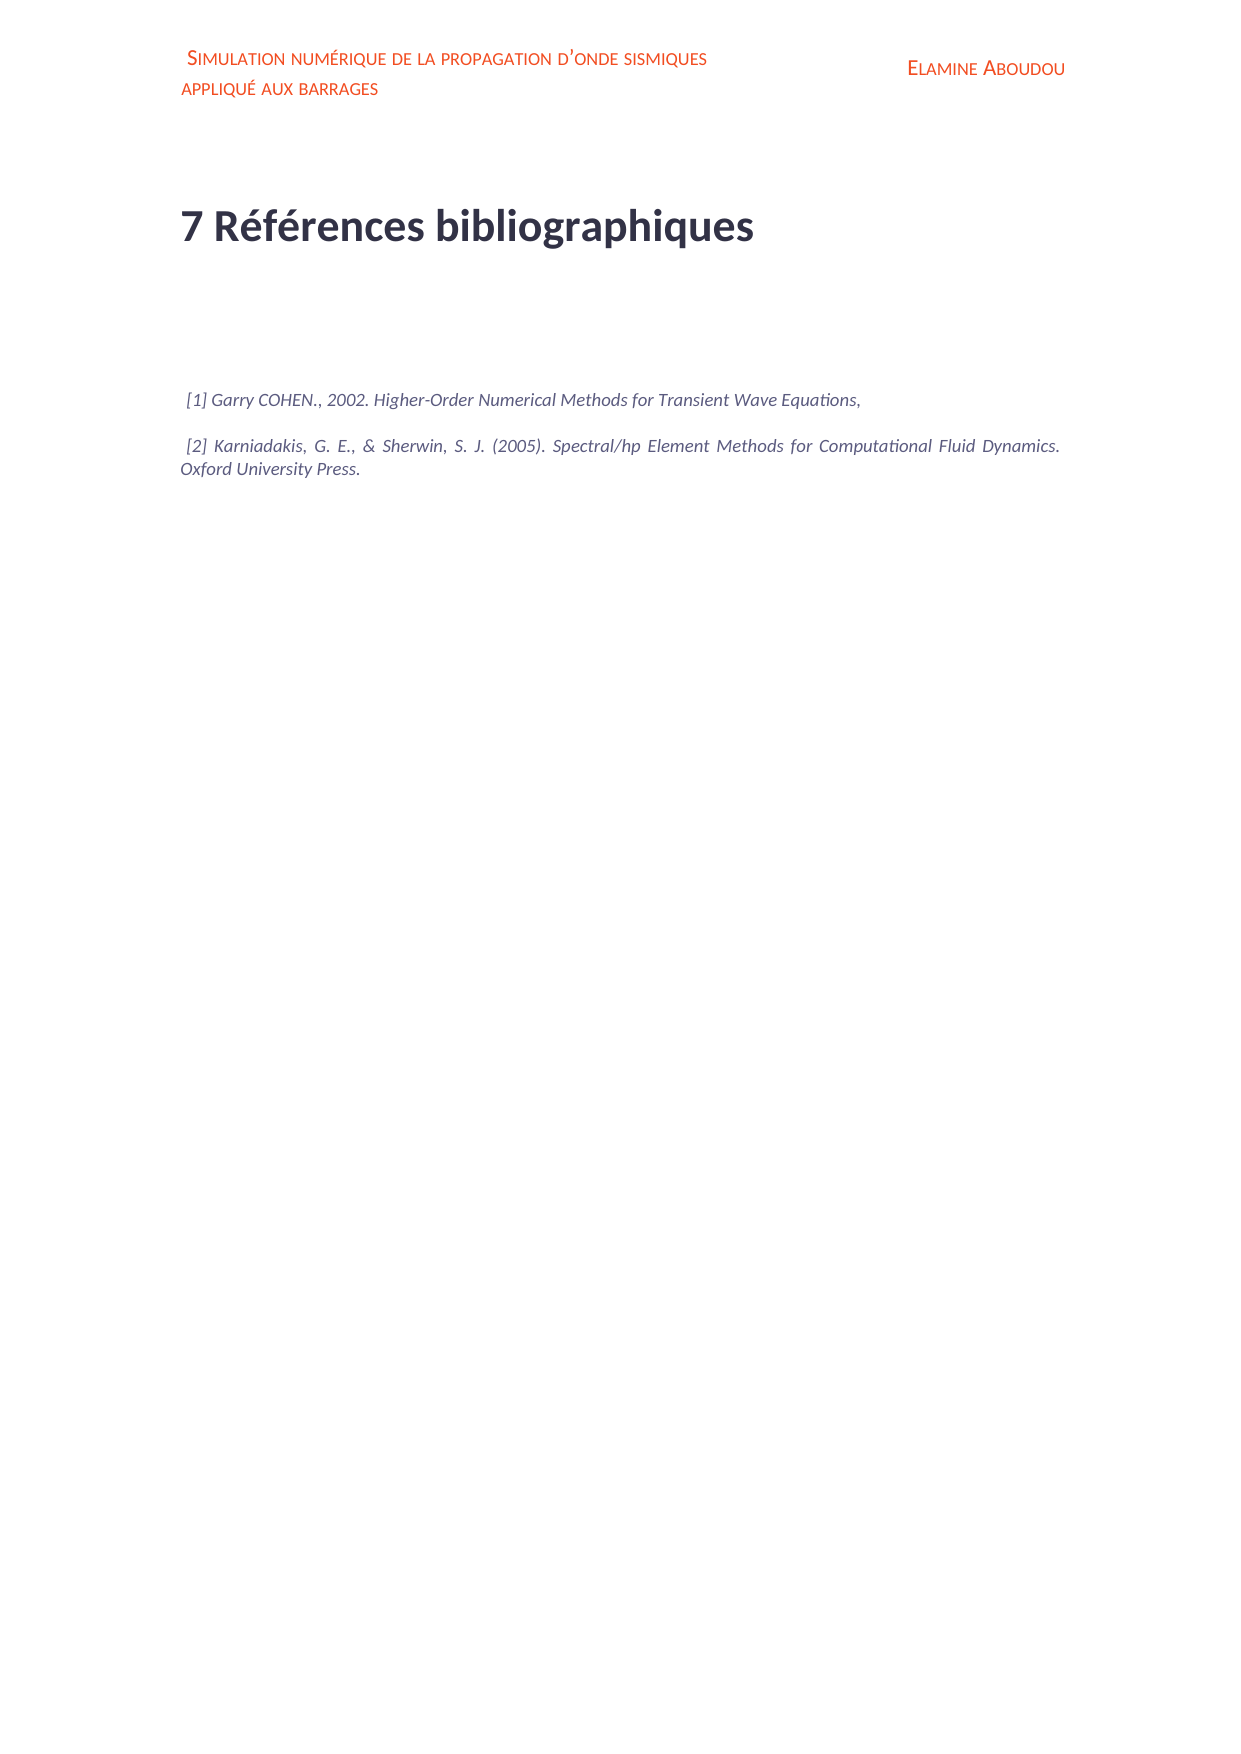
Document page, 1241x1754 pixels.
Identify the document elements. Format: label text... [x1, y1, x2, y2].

text [1] Garry COHEN., 2002. Higher-Order Numerical Methods for Transient Wave Equations, [180, 388, 1060, 411]
subtitle 7 Références bibliographiques [180, 197, 1060, 253]
text [2] Karniadakis, G. E., & Sherwin, S. J. (2005). Spectral/hp Element Methods for Computational Fluid Dynamics. Oxford University Press. [180, 434, 1060, 480]
